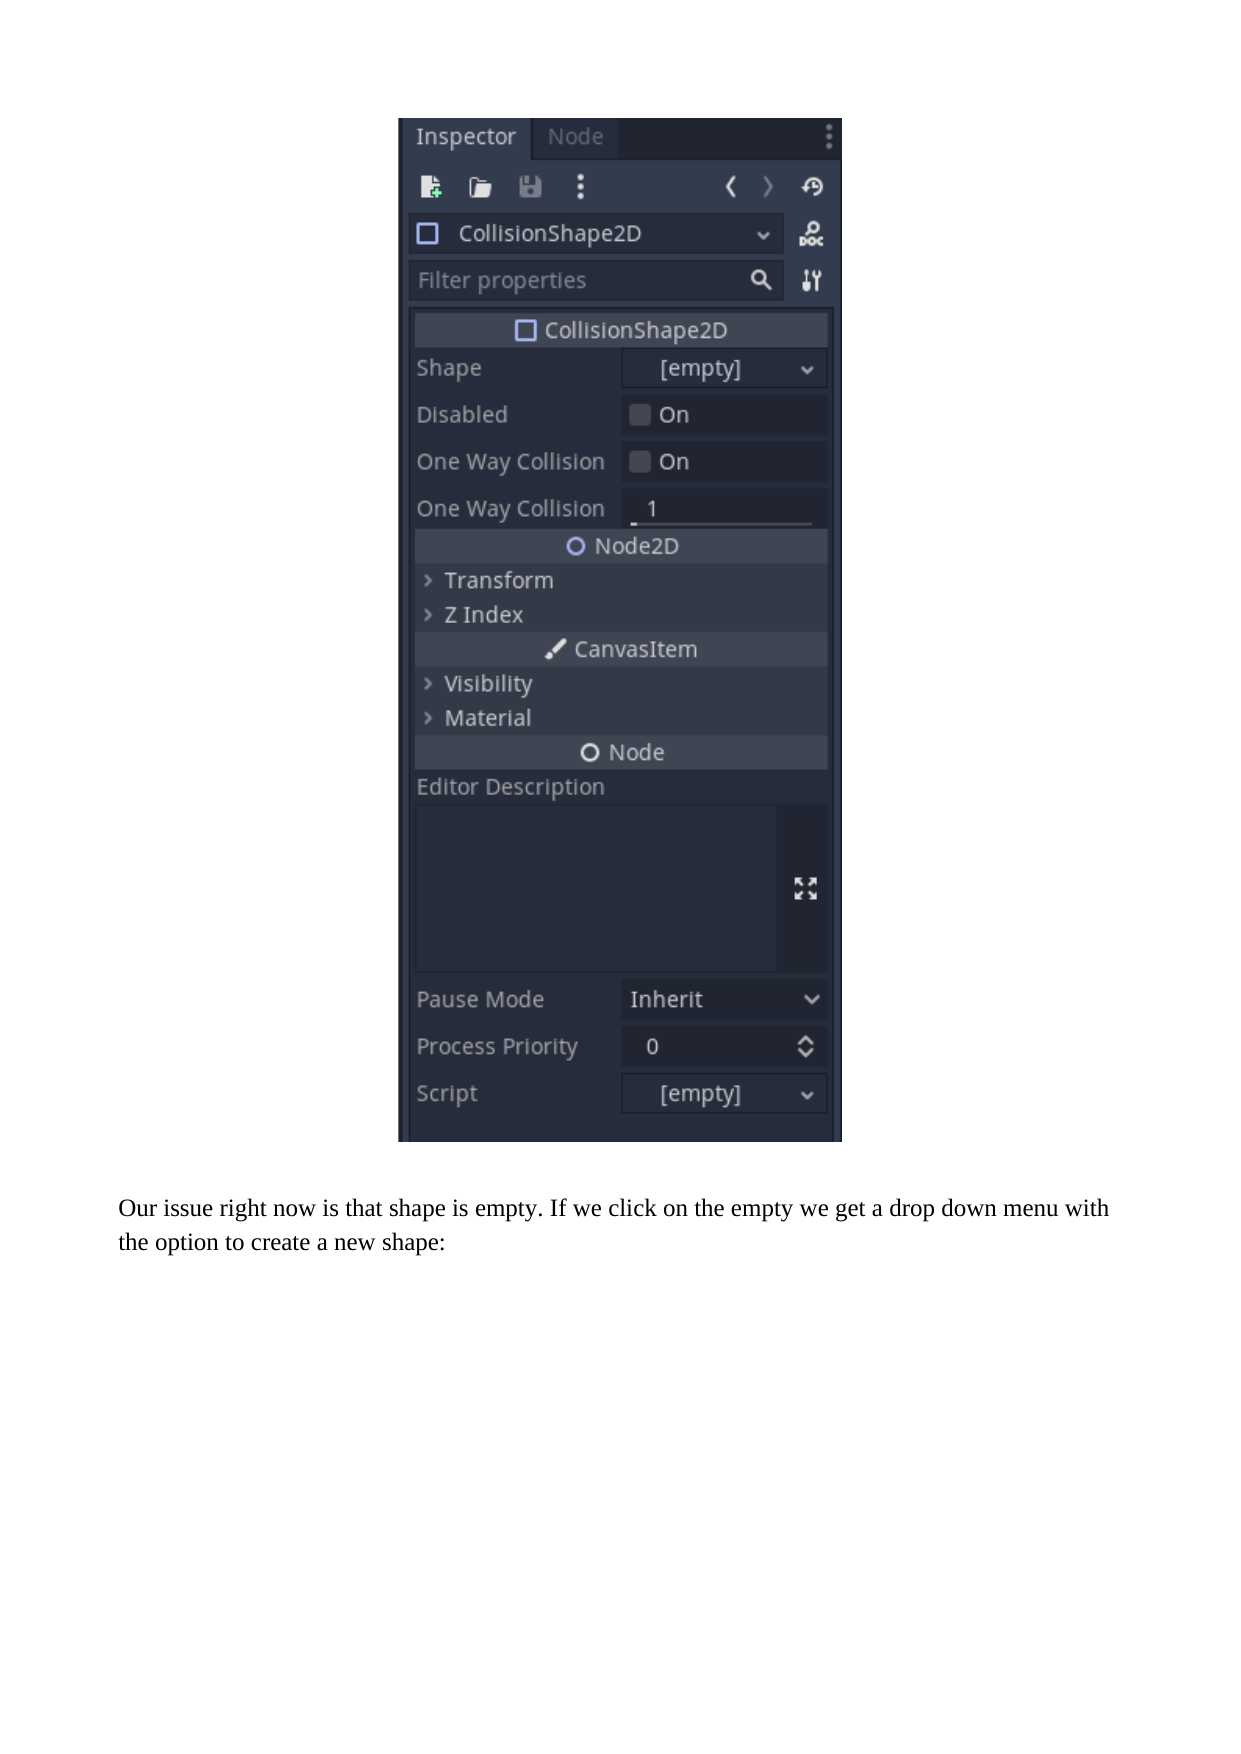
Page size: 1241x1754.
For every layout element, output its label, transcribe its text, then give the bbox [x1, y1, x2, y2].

text Our issue right now is that shape is empty. If we click on the empty we get a drop down menu with the option to create a new shape: [118, 1193, 1122, 1255]
picture [398, 118, 842, 1142]
